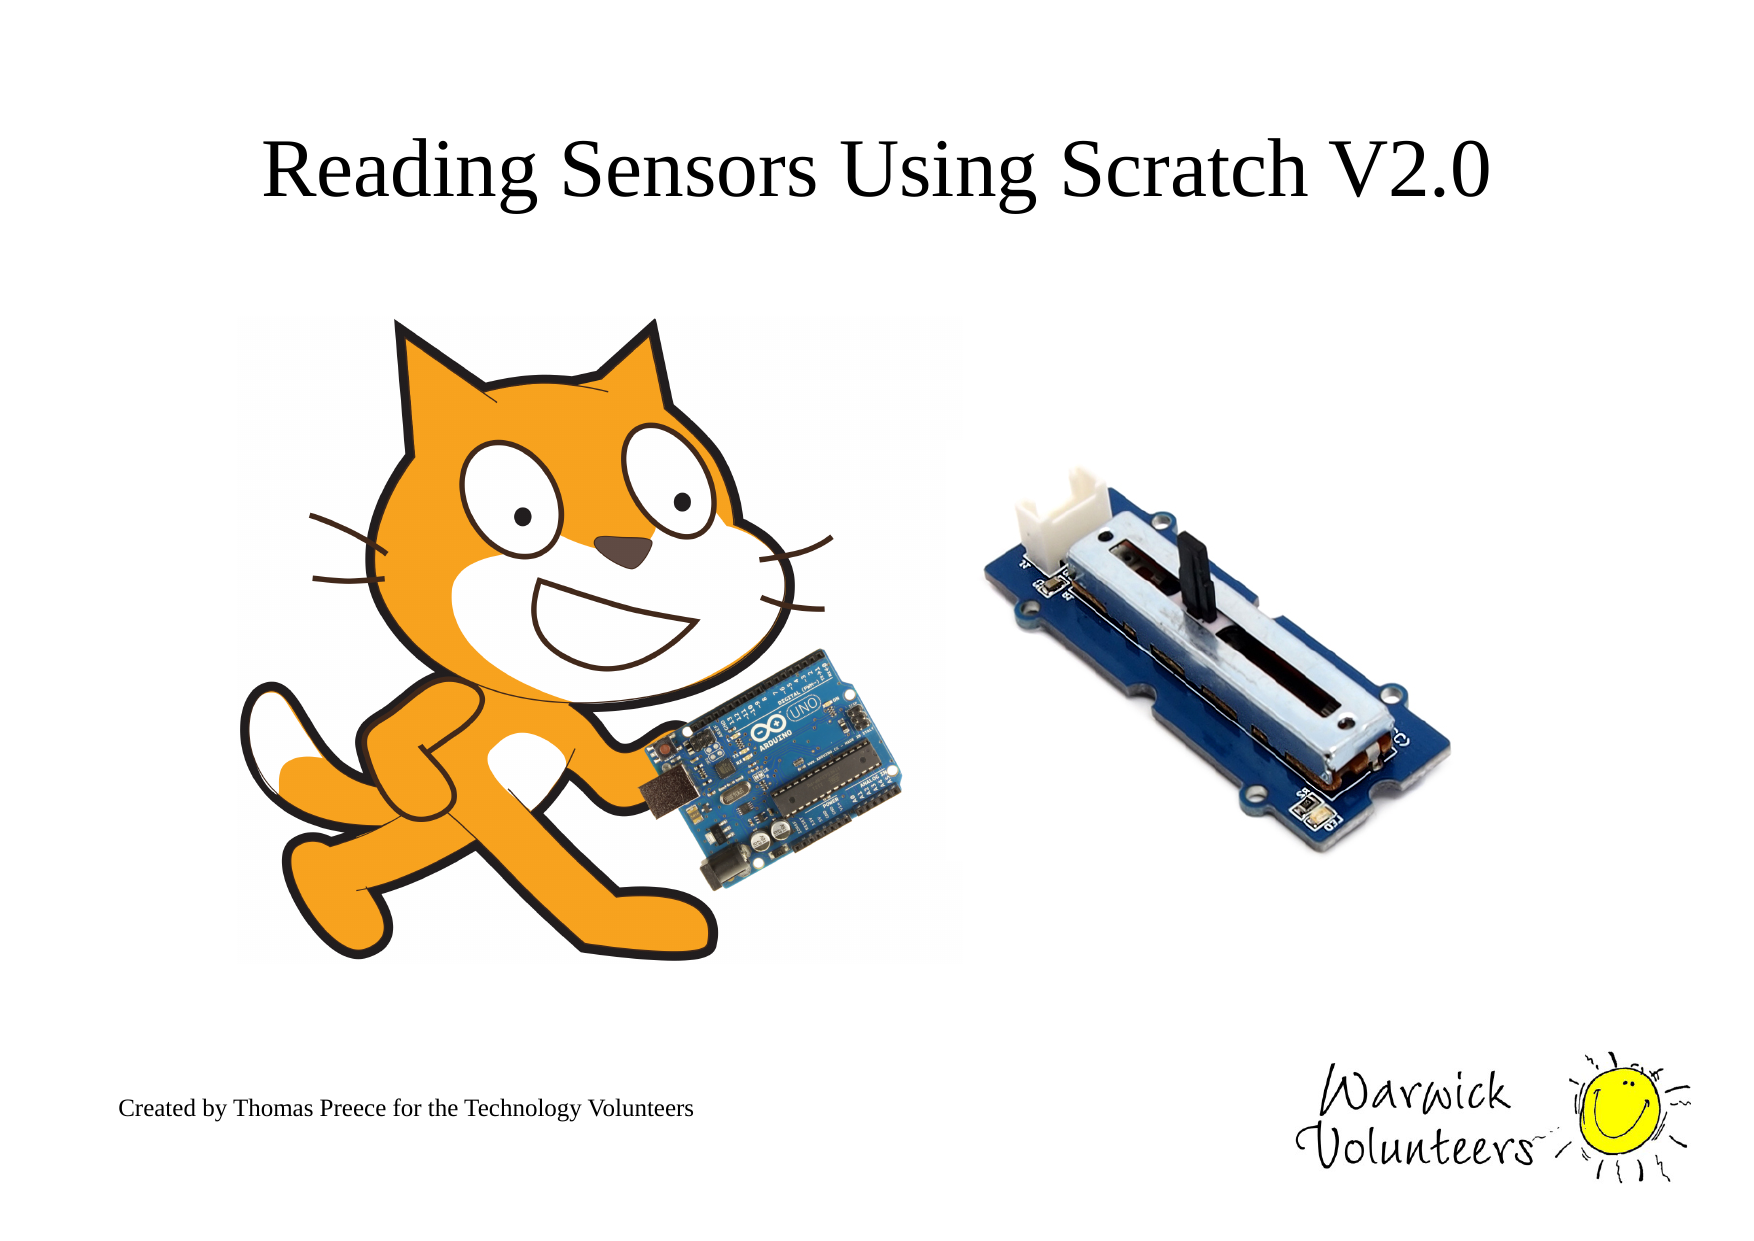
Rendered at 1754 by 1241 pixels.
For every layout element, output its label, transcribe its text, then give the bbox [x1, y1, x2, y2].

picture [236, 316, 1486, 964]
text Reading Sensors Using Scratch V2.0 [118, 118, 1636, 214]
